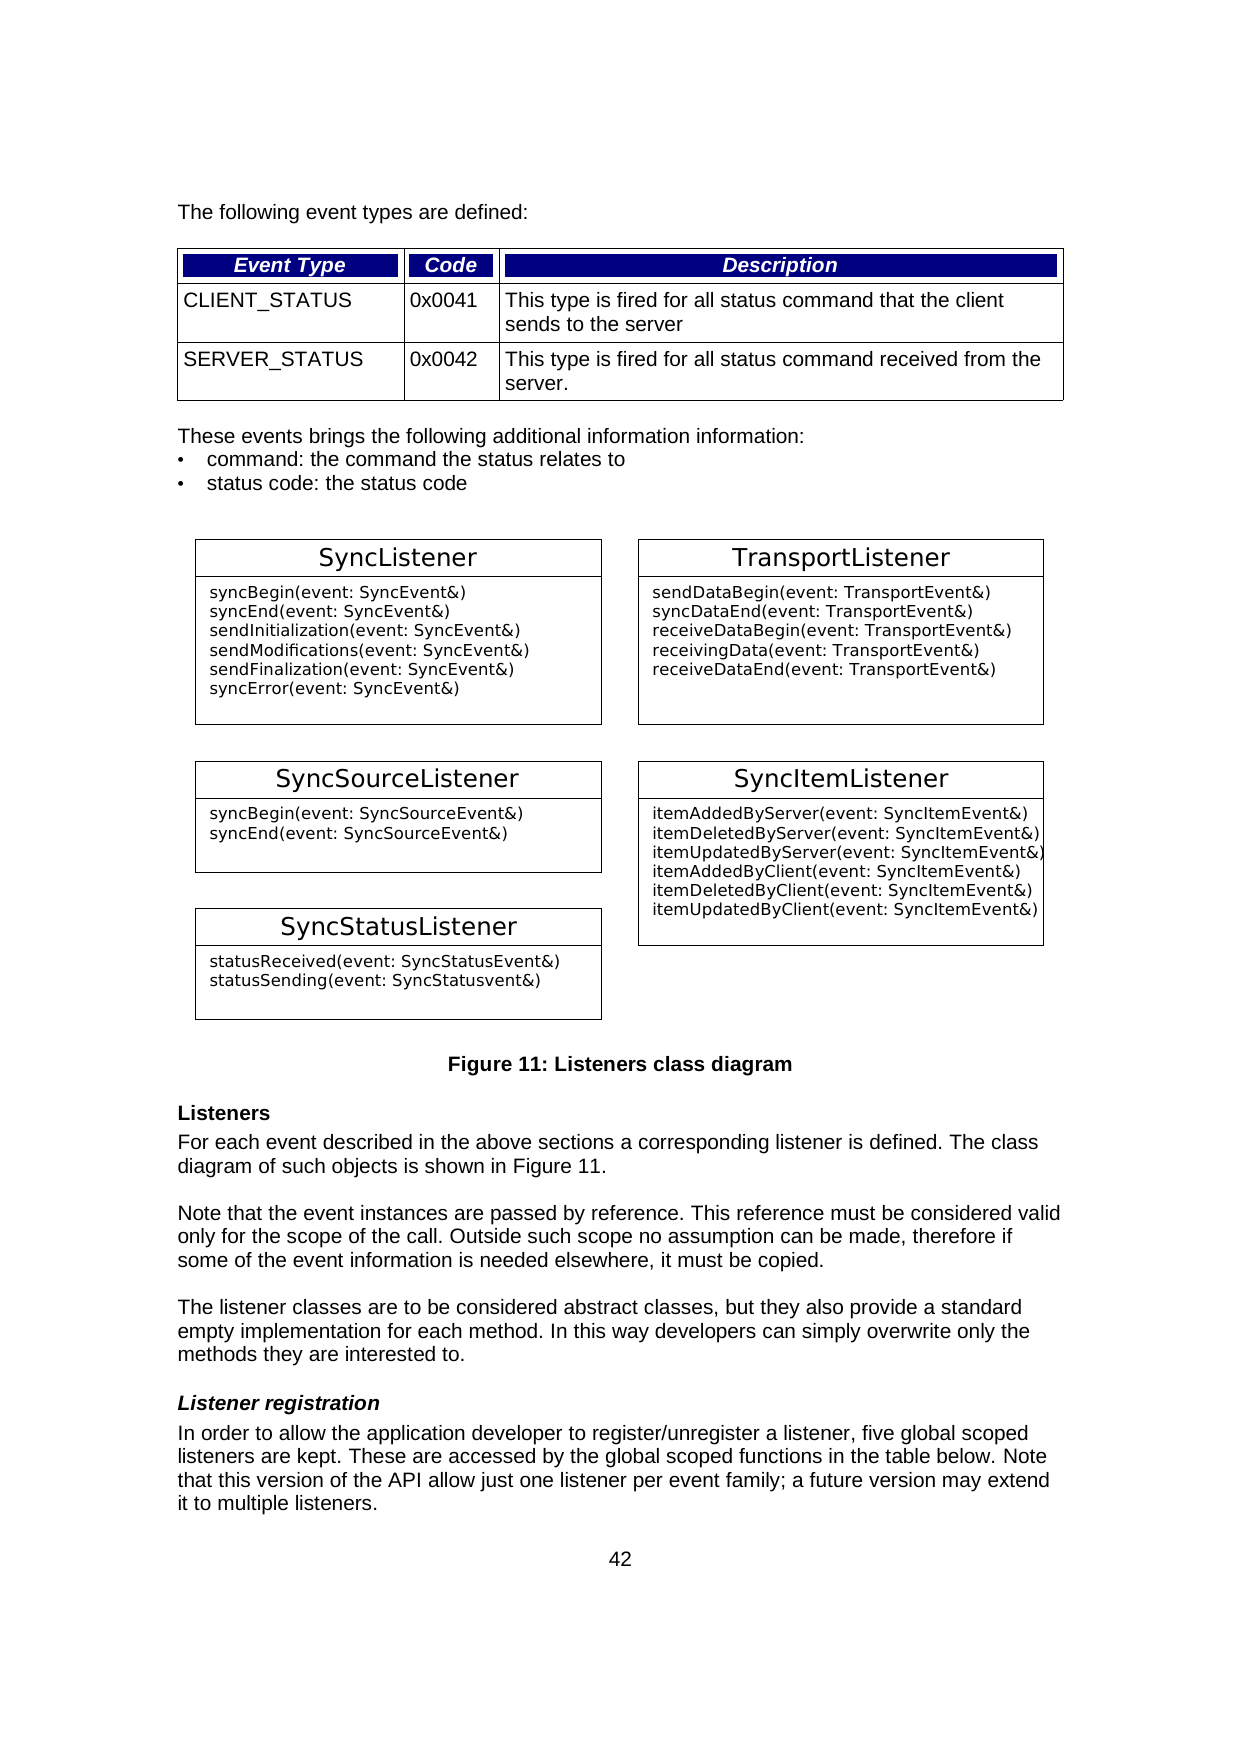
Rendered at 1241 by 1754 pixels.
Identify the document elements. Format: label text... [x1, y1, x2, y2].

table_header Code [405, 249, 499, 283]
subtitle Listener registration [177, 1391, 1063, 1415]
text The listener classes are to be considered abstract classes, but they also provide a standard empty implementation for each method. In this way developers can simply overwrite only the methods they are interested to. [177, 1296, 1063, 1366]
subtitle Listeners [177, 1076, 1063, 1124]
text These events brings the following additional information information: [177, 424, 1063, 448]
table_cell CLIENT_STATUS [178, 284, 404, 342]
subtitle [177, 495, 1063, 520]
table_cell 0x0041 [405, 284, 499, 342]
text Figure 11: Listeners class diagram [177, 520, 1063, 1076]
list command: the command the status relates to [177, 448, 1063, 471]
text In order to allow the application developer to register/unregister a listener, five global scoped listeners are kept. These are accessed by the global scoped functions in the table below. Note that this version of the API allow just one listener per event family; a future version may extend it to multiple listeners. [177, 1421, 1063, 1515]
table_cell This type is fired for all status command that the client sends to the server [500, 284, 1063, 342]
text Note that the event instances are passed by reference. This reference must be considered valid only for the scope of the call. Outside such scope no assumption can be made, therefore if some of the event information is needed elsewhere, it must be copied. [177, 1201, 1063, 1272]
text The following event types are defined: [177, 201, 1063, 224]
table_cell This type is fired for all status command received from the server. [500, 343, 1063, 400]
table_cell SERVER_STATUS [178, 343, 404, 400]
table_header Description [500, 249, 1063, 283]
list status code: the status code [177, 471, 1063, 495]
table_cell 0x0042 [405, 343, 499, 400]
table_header Event Type [178, 249, 404, 283]
text For each event described in the above sections a corresponding listener is defined. The class diagram of such objects is shown in Figure 11. [177, 1131, 1063, 1178]
